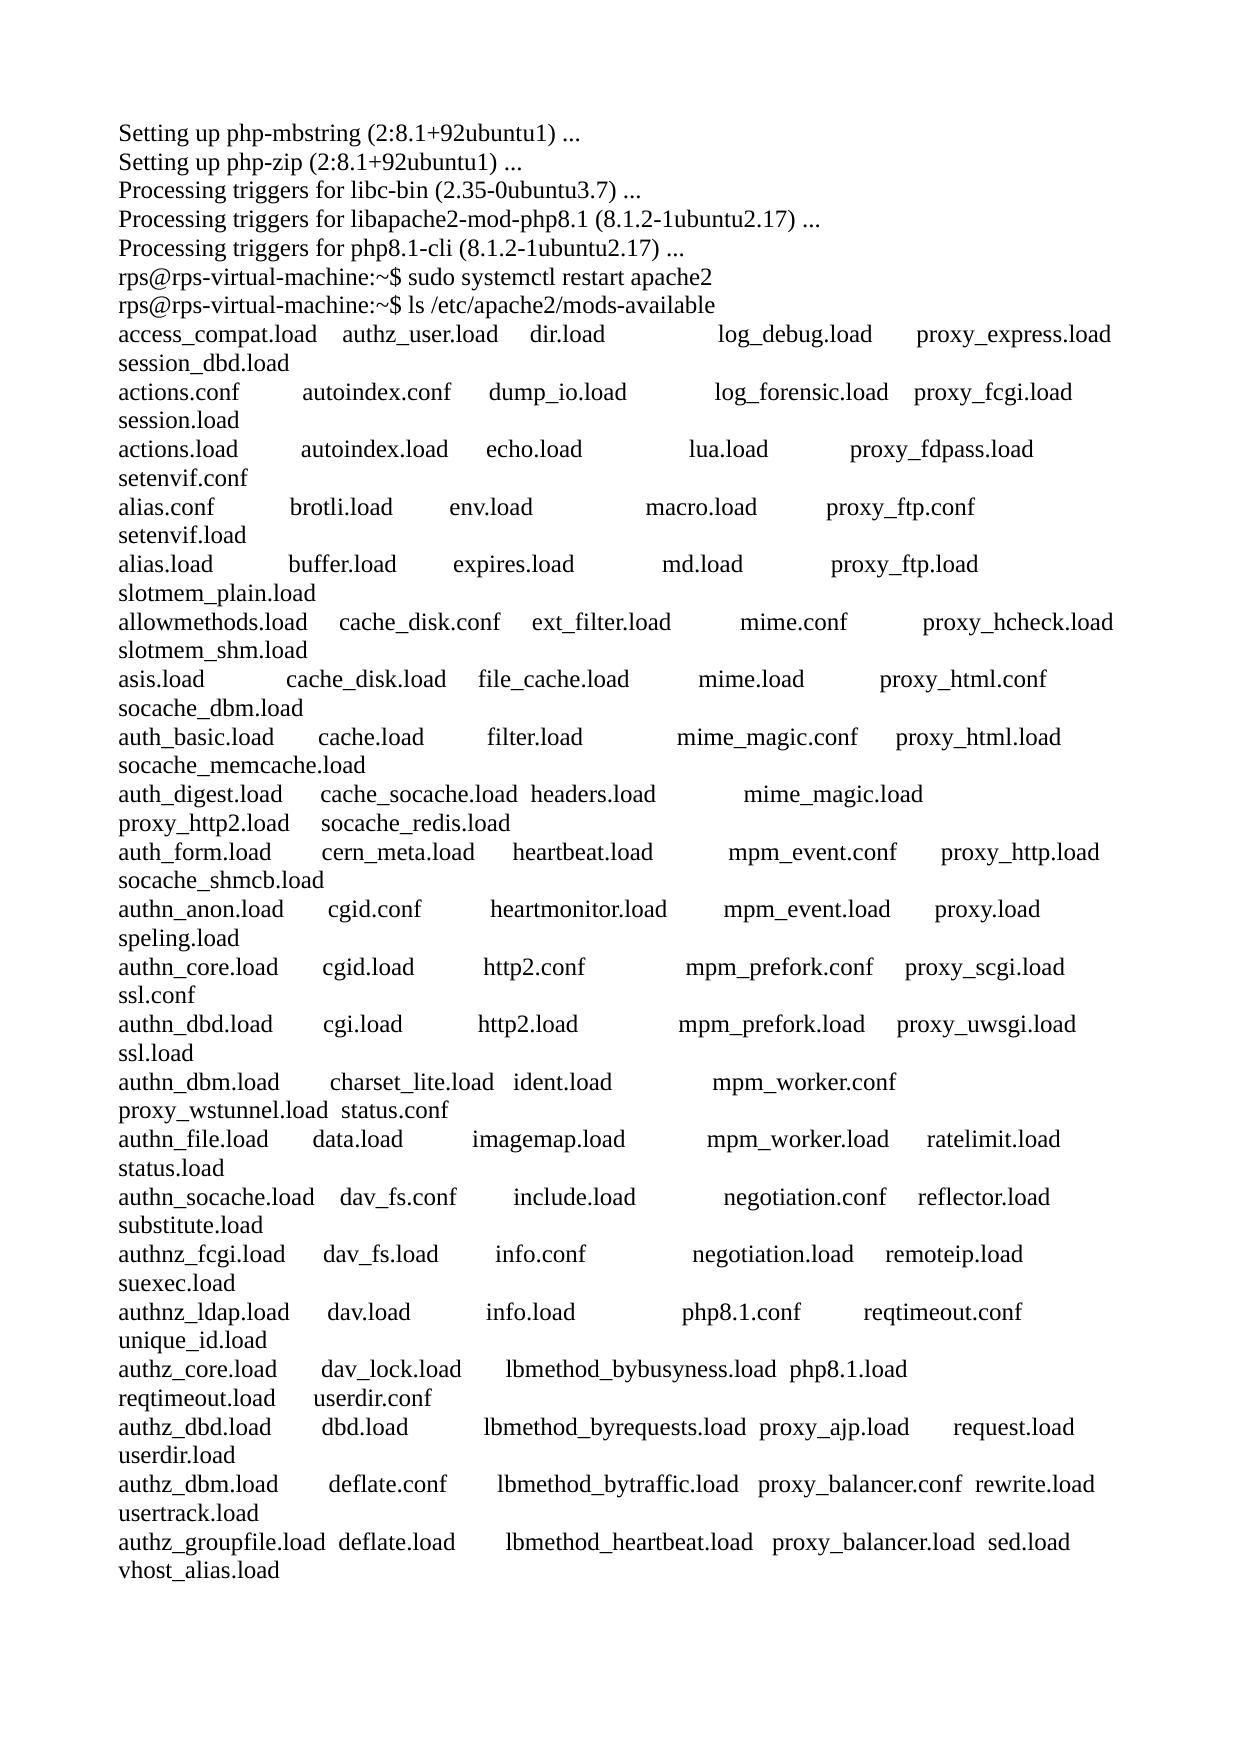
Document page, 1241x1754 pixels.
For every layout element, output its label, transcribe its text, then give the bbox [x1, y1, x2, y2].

text rps@rps-virtual-machine:~$ ls /etc/apache2/mods-available [118, 291, 1122, 319]
text authn_socache.load dav_fs.conf include.load negotiation.conf reflector.load substitute.load [118, 1182, 1122, 1239]
text authn_dbd.load cgi.load http2.load mpm_prefork.load proxy_uwsgi.load ssl.load [118, 1009, 1122, 1067]
text Processing triggers for libc-bin (2.35-0ubuntu3.7) ... [118, 176, 1122, 204]
text authz_dbd.load dbd.load lbmethod_byrequests.load proxy_ajp.load request.load userdir.load [118, 1412, 1122, 1469]
text alias.load buffer.load expires.load md.load proxy_ftp.load slotmem_plain.load [118, 549, 1122, 607]
text alias.conf brotli.load env.load macro.load proxy_ftp.conf setenvif.load [118, 492, 1122, 549]
text allowmethods.load cache_disk.conf ext_filter.load mime.conf proxy_hcheck.load slotmem_shm.load [118, 607, 1122, 664]
text authn_file.load data.load imagemap.load mpm_worker.load ratelimit.load status.load [118, 1124, 1122, 1182]
text authn_anon.load cgid.conf heartmonitor.load mpm_event.load proxy.load speling.load [118, 894, 1122, 952]
text Processing triggers for php8.1-cli (8.1.2-1ubuntu2.17) ... [118, 233, 1122, 262]
text authz_core.load dav_lock.load lbmethod_bybusyness.load php8.1.load reqtimeout.load userdir.conf [118, 1354, 1122, 1412]
text authz_dbm.load deflate.conf lbmethod_bytraffic.load proxy_balancer.conf rewrite.load usertrack.load [118, 1469, 1122, 1527]
text Setting up php-zip (2:8.1+92ubuntu1) ... [118, 147, 1122, 176]
text Setting up php-mbstring (2:8.1+92ubuntu1) ... [118, 118, 1122, 147]
text auth_digest.load cache_socache.load headers.load mime_magic.load proxy_http2.load socache_redis.load [118, 779, 1122, 837]
text actions.load autoindex.load echo.load lua.load proxy_fdpass.load setenvif.conf [118, 434, 1122, 492]
text authn_core.load cgid.load http2.conf mpm_prefork.conf proxy_scgi.load ssl.conf [118, 952, 1122, 1009]
text authnz_fcgi.load dav_fs.load info.conf negotiation.load remoteip.load suexec.load [118, 1239, 1122, 1297]
text auth_basic.load cache.load filter.load mime_magic.conf proxy_html.load socache_memcache.load [118, 722, 1122, 779]
text authnz_ldap.load dav.load info.load php8.1.conf reqtimeout.conf unique_id.load [118, 1297, 1122, 1354]
text access_compat.load authz_user.load dir.load log_debug.load proxy_express.load session_dbd.load [118, 319, 1122, 377]
text Processing triggers for libapache2-mod-php8.1 (8.1.2-1ubuntu2.17) ... [118, 204, 1122, 233]
text authz_groupfile.load deflate.load lbmethod_heartbeat.load proxy_balancer.load sed.load vhost_alias.load [118, 1527, 1122, 1584]
text asis.load cache_disk.load file_cache.load mime.load proxy_html.conf socache_dbm.load [118, 664, 1122, 722]
text rps@rps-virtual-machine:~$ sudo systemctl restart apache2 [118, 262, 1122, 291]
text authn_dbm.load charset_lite.load ident.load mpm_worker.conf proxy_wstunnel.load status.conf [118, 1067, 1122, 1124]
text actions.conf autoindex.conf dump_io.load log_forensic.load proxy_fcgi.load session.load [118, 377, 1122, 434]
text auth_form.load cern_meta.load heartbeat.load mpm_event.conf proxy_http.load socache_shmcb.load [118, 837, 1122, 894]
